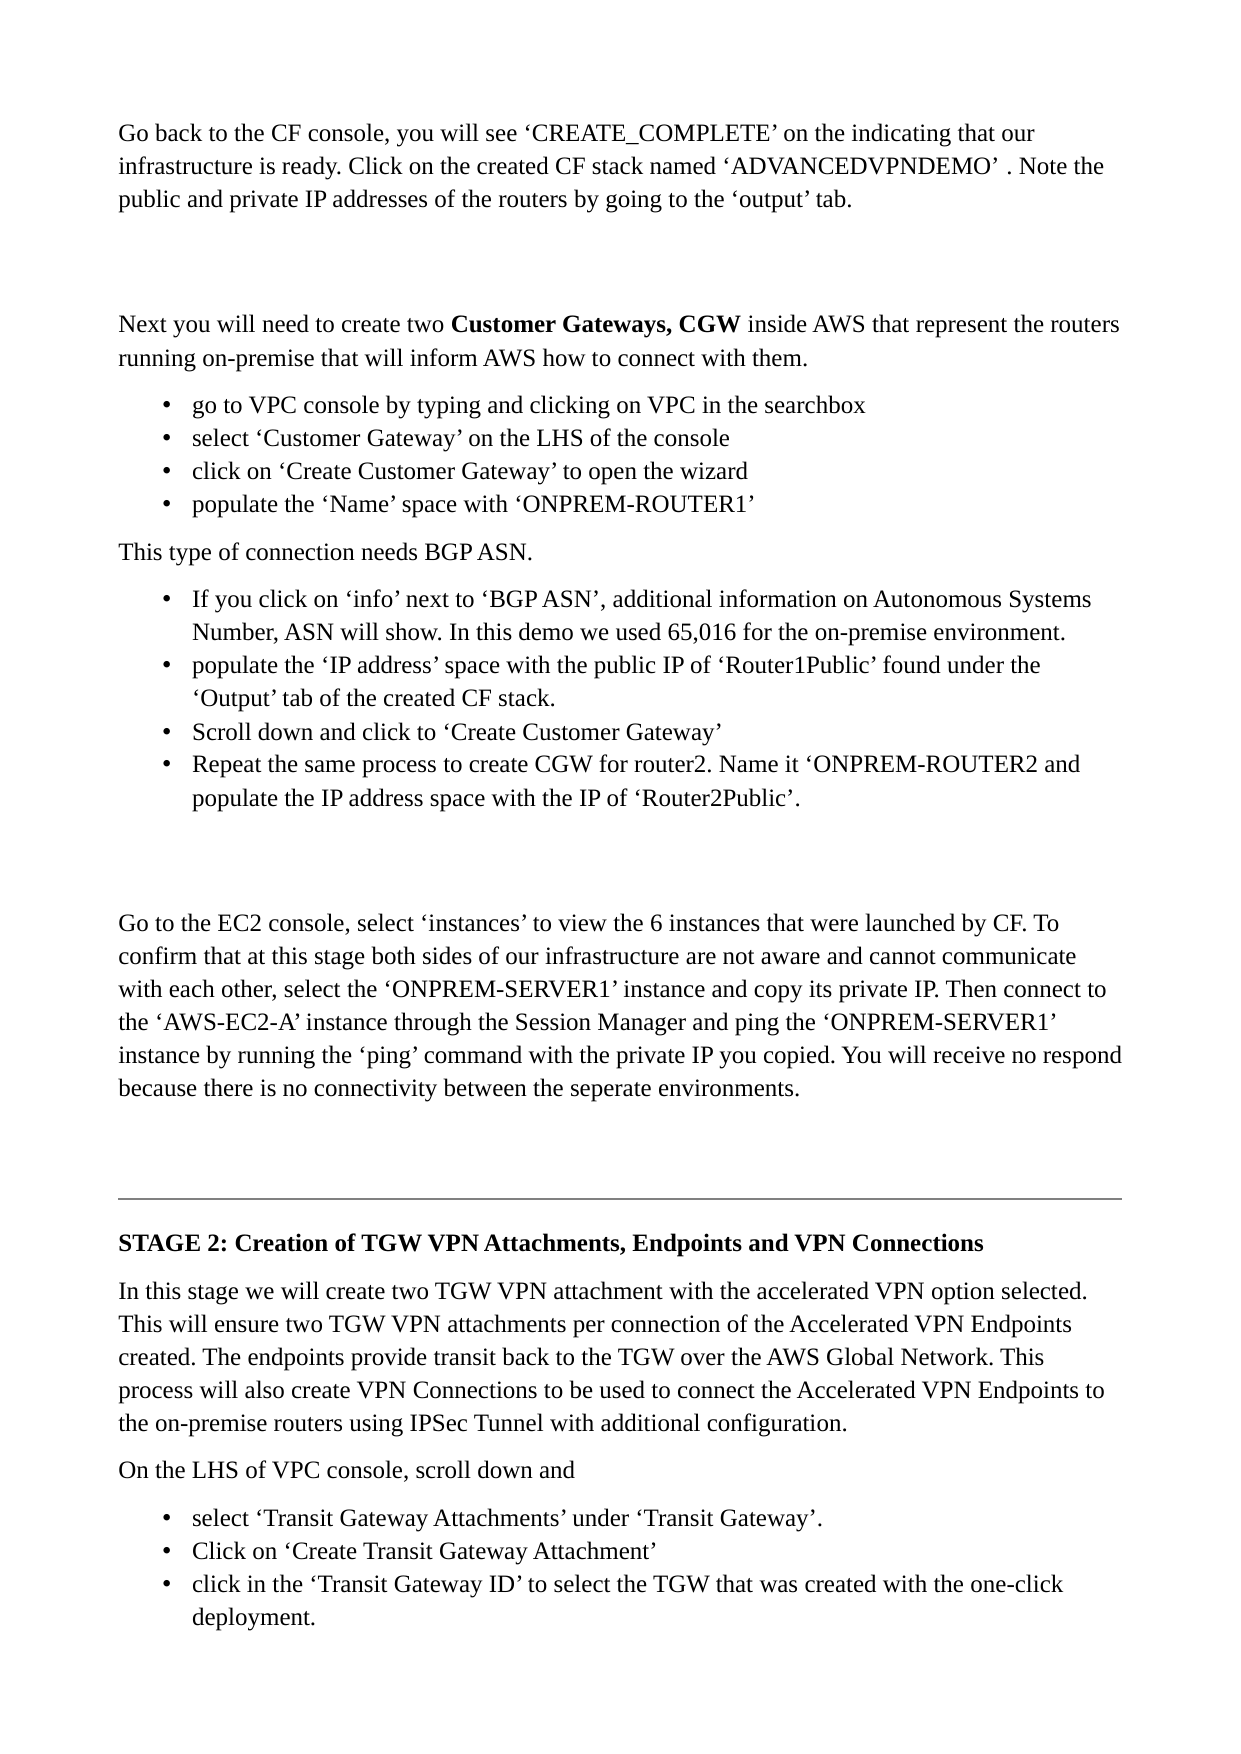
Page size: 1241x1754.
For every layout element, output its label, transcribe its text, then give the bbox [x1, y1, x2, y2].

list populate the ‘Name’ space with ‘ONPREM-ROUTER1’ [162, 489, 1122, 518]
list Repeat the same process to create CGW for router2. Name it ‘ONPREM-ROUTER2 and populate the IP address space with the IP of ‘Router2Public’. [162, 749, 1122, 811]
text STAGE 2: Creation of TGW VPN Attachments, Endpoints and VPN Connections [118, 1228, 1122, 1257]
text In this stage we will create two TGW VPN attachment with the accelerated VPN option selected. This will ensure two TGW VPN attachments per connection of the Accelerated VPN Endpoints created. The endpoints provide transit back to the TGW over the AWS Global Network. This process will also create VPN Connections to be used to connect the Accelerated VPN Endpoints to the on-premise routers using IPSec Tunnel with additional configuration. [118, 1276, 1122, 1437]
list populate the ‘IP address’ space with the public IP of ‘Router1Public’ found under the ‘Output’ tab of the created CF stack. [162, 651, 1122, 712]
text Go back to the CF console, you will see ‘CREATE_COMPLETE’ on the indicating that our infrastructure is ready. Click on the created CF stack named ‘ADVANCEDVPNDEMO’ . Note the public and private IP addresses of the routers by going to the ‘output’ tab. [118, 118, 1122, 213]
text Next you will need to create two Customer Gateways, CGW inside AWS that represent the routers running on-premise that will inform AWS how to connect with them. [118, 309, 1122, 371]
text Go to the EC2 console, select ‘instances’ to view the 6 instances that were launched by CF. To confirm that at this stage both sides of our infrastructure are not aware and cannot communicate with each other, select the ‘ONPREM-SERVER1’ instance and copy its private IP. Then connect to the ‘AWS-EC2-A’ instance through the Session Manager and ping the ‘ONPREM-SERVER1’ instance by running the ‘ping’ command with the private IP you copied. You will receive no respond because there is no connectivity between the seperate environments. [118, 908, 1122, 1102]
list select ‘Transit Gateway Attachments’ under ‘Transit Gateway’. [162, 1503, 1122, 1532]
list Scroll down and click to ‘Create Customer Gateway’ [162, 717, 1122, 745]
list go to VPC console by typing and clicking on VPC in the searchbox [162, 390, 1122, 419]
text On the LHS of VPC console, scroll down and [118, 1456, 1122, 1484]
list If you click on ‘info’ next to ‘BGP ASN’, additional information on Autonomous Systems Number, ASN will show. In this demo we used 65,016 for the on-premise environment. [162, 584, 1122, 646]
list Click on ‘Create Transit Gateway Attachment’ [162, 1536, 1122, 1565]
text This type of connection needs BGP ASN. [118, 537, 1122, 566]
list click on ‘Create Customer Gateway’ to open the wizard [162, 456, 1122, 485]
list click in the ‘Transit Gateway ID’ to select the TGW that was created with the one-click deployment. [162, 1569, 1122, 1631]
list select ‘Customer Gateway’ on the LHS of the console [162, 423, 1122, 452]
